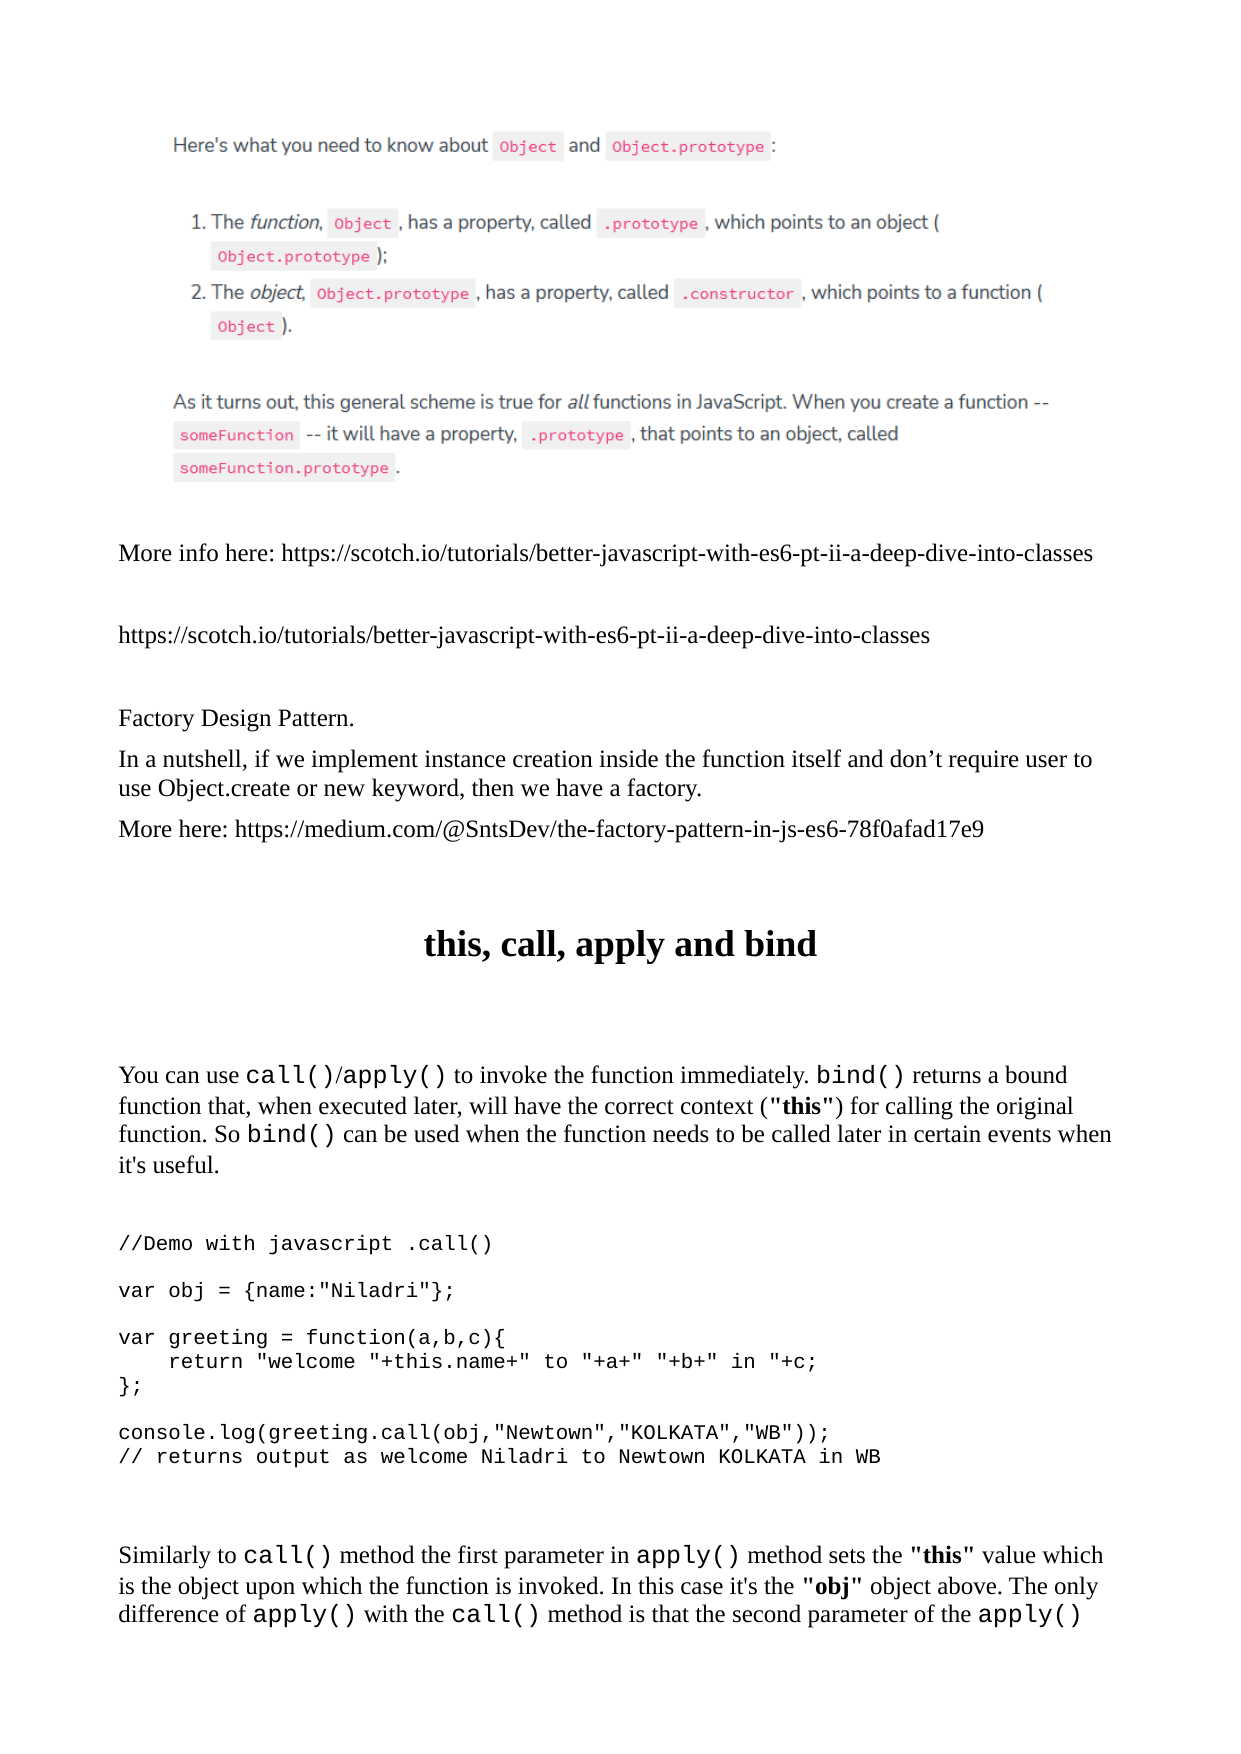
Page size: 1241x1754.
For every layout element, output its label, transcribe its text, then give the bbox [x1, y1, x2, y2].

text Similarly to call() method the first parameter in apply() method sets the "this" value which is the object upon which the function is invoked. In this case it's the "obj" object above. The only difference of apply() with the call() method is that the second parameter of the apply() [118, 1540, 1122, 1630]
text var greeting = function(a,b,c){ [118, 1327, 1122, 1351]
text https://scotch.io/tutorials/better-javascript-with-es6-pt-ii-a-deep-dive-into-classes [118, 621, 1122, 649]
text Factory Design Pattern. [118, 703, 1122, 732]
text You can use call()/apply() to invoke the function immediately. bind() returns a bound function that, when executed later, will have the correct context ("this") for calling the original function. So bind() can be used when the function needs to be called later in certain events when it's useful. [118, 1060, 1122, 1179]
text More info here: https://scotch.io/tutorials/better-javascript-with-es6-pt-ii-a-deep-dive-into-classes [118, 538, 1122, 567]
text var obj = {name:"Niladri"}; [118, 1280, 1122, 1304]
text console.log(greeting.call(obj,"Newtown","KOLKATA","WB")); [118, 1422, 1122, 1446]
subtitle this, call, apply and bind [118, 922, 1122, 965]
text return "welcome "+this.name+" to "+a+" "+b+" in "+c; [118, 1351, 1122, 1375]
text More here: https://medium.com/@SntsDev/the-factory-pattern-in-js-es6-78f0afad17e9 [118, 814, 1122, 843]
text // returns output as welcome Niladri to Newtown KOLKATA in WB [118, 1446, 1122, 1469]
text In a nutshell, if we implement instance creation inside the function itself and don’t require user to use Object.create or new keyword, then we have a factory. [118, 744, 1122, 802]
picture [118, 118, 1123, 497]
text //Demo with javascript .call() [118, 1233, 1122, 1256]
text }; [118, 1375, 1122, 1398]
